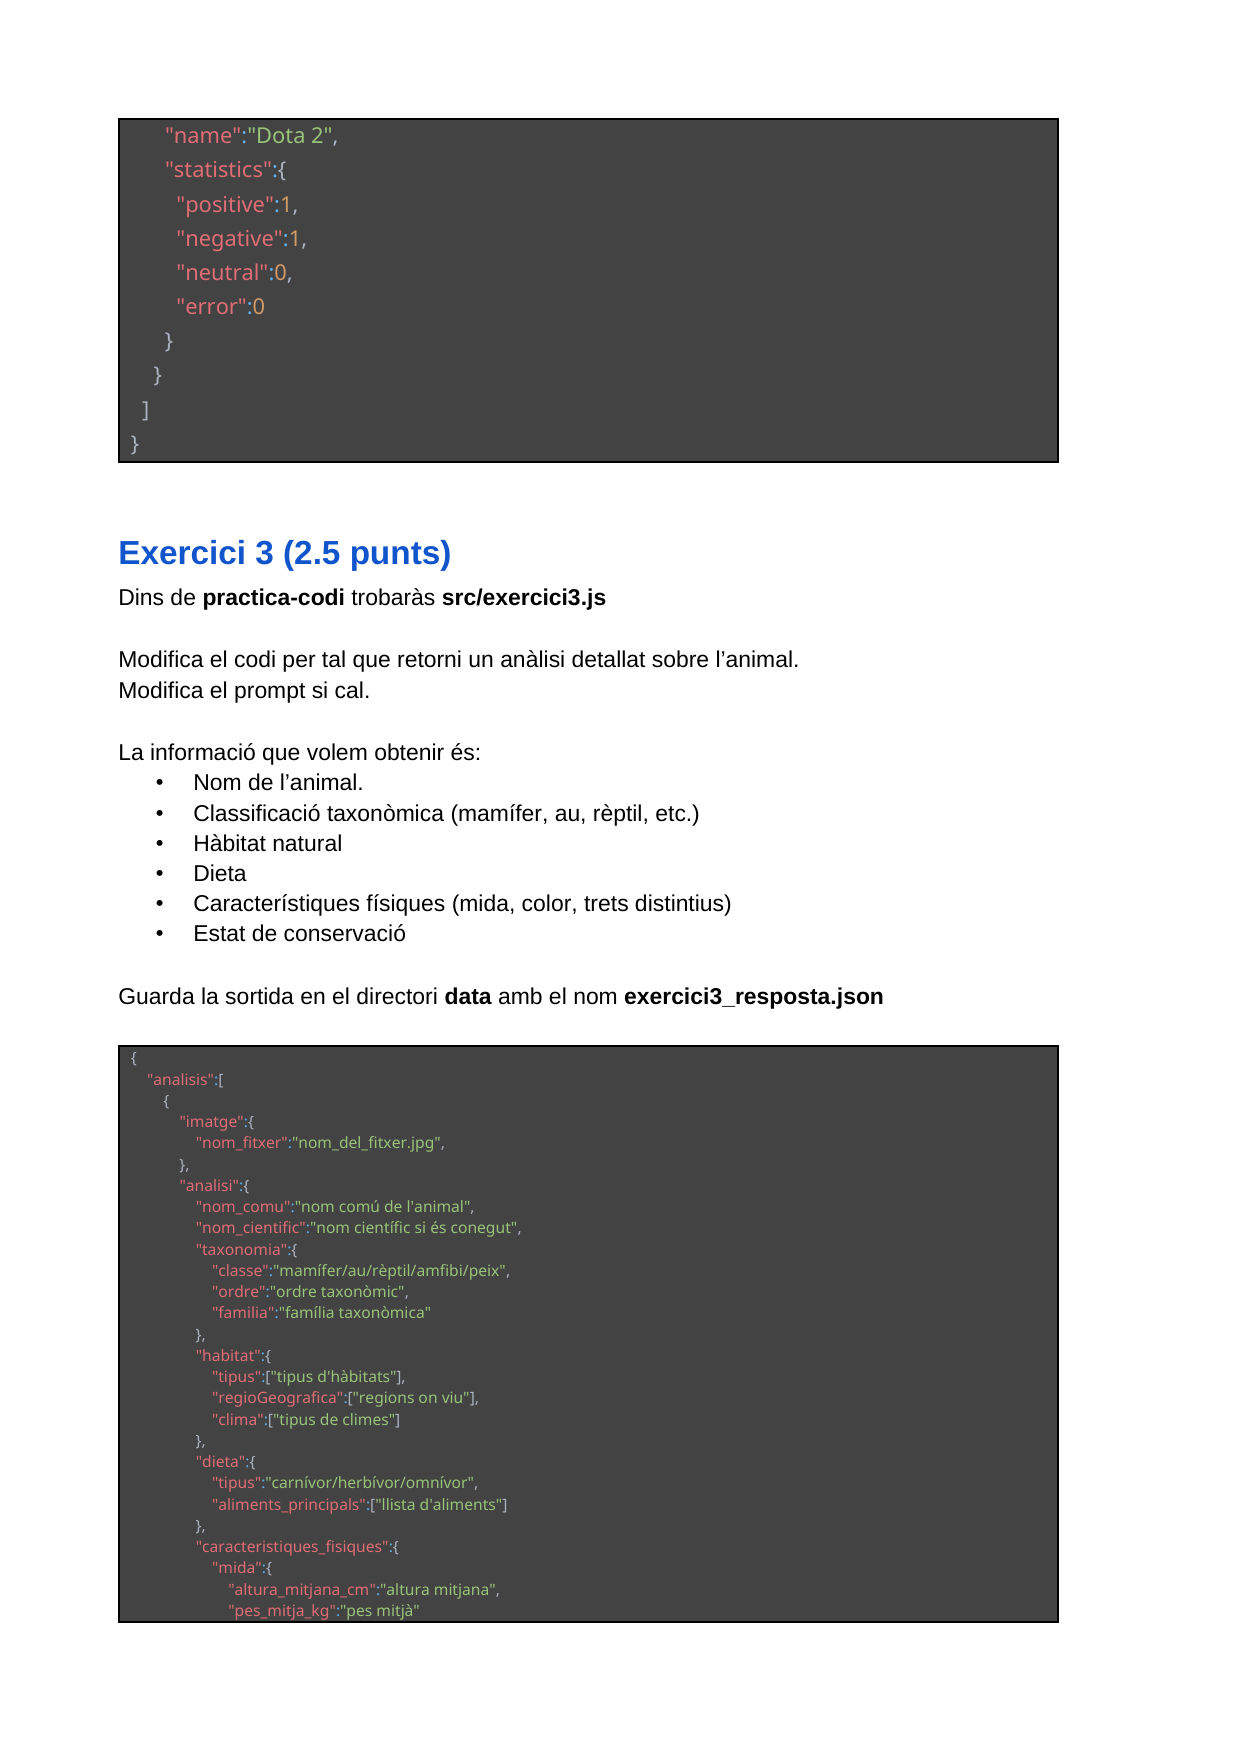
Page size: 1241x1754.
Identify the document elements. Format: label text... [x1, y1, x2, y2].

list Classificació taxonòmica (mamífer, au, rèptil, etc.) [118, 799, 1122, 826]
text Guarda la sortida en el directori data amb el nom exercici3_resposta.json [81, 983, 1122, 1009]
text La informació que volem obtenir és: [81, 739, 1122, 765]
text Modifica el prompt si cal. [81, 677, 1122, 703]
table_header { "analisis":[ { "imatge":{ "nom_fitxer":"nom_del_fitxer.jpg", }, "analisi":{ "nom_comu":"nom comú de l'animal", "nom_cientific":"nom científic si és conegut", "taxonomia":{ "classe":"mamífer/au/rèptil/amfibi/peix", "ordre":"ordre taxonòmic", "familia":"família taxonòmica" }, "habitat":{ "tipus":["tipus d'hàbitats"], "regioGeografica":["regions on viu"], "clima":["tipus de climes"] }, "dieta":{ "tipus":"carnívor/herbívor/omnívor", "aliments_principals":["llista d'aliments"] }, "caracteristiques_fisiques":{ "mida":{ "altura_mitjana_cm":"altura mitjana", "pes_mitja_kg":"pes mitjà" [120, 1047, 1057, 1621]
text Modifica el codi per tal que retorni un anàlisi detallat sobre l’animal. [81, 646, 1122, 673]
list Dieta [118, 860, 1122, 886]
list Estat de conservació [118, 920, 1122, 947]
list Hàbitat natural [118, 830, 1122, 856]
text Dins de practica-codi trobaràs src/exercici3.js [81, 584, 1122, 610]
table_header "name":"Dota 2", "statistics":{ "positive":1, "negative":1, "neutral":0, "error":0 } } ] } [120, 120, 1057, 461]
text Exercici 3 (2.5 punts) [81, 533, 1122, 572]
list Nom de l’animal. [118, 769, 1122, 796]
list Característiques físiques (mida, color, trets distintius) [118, 890, 1122, 916]
